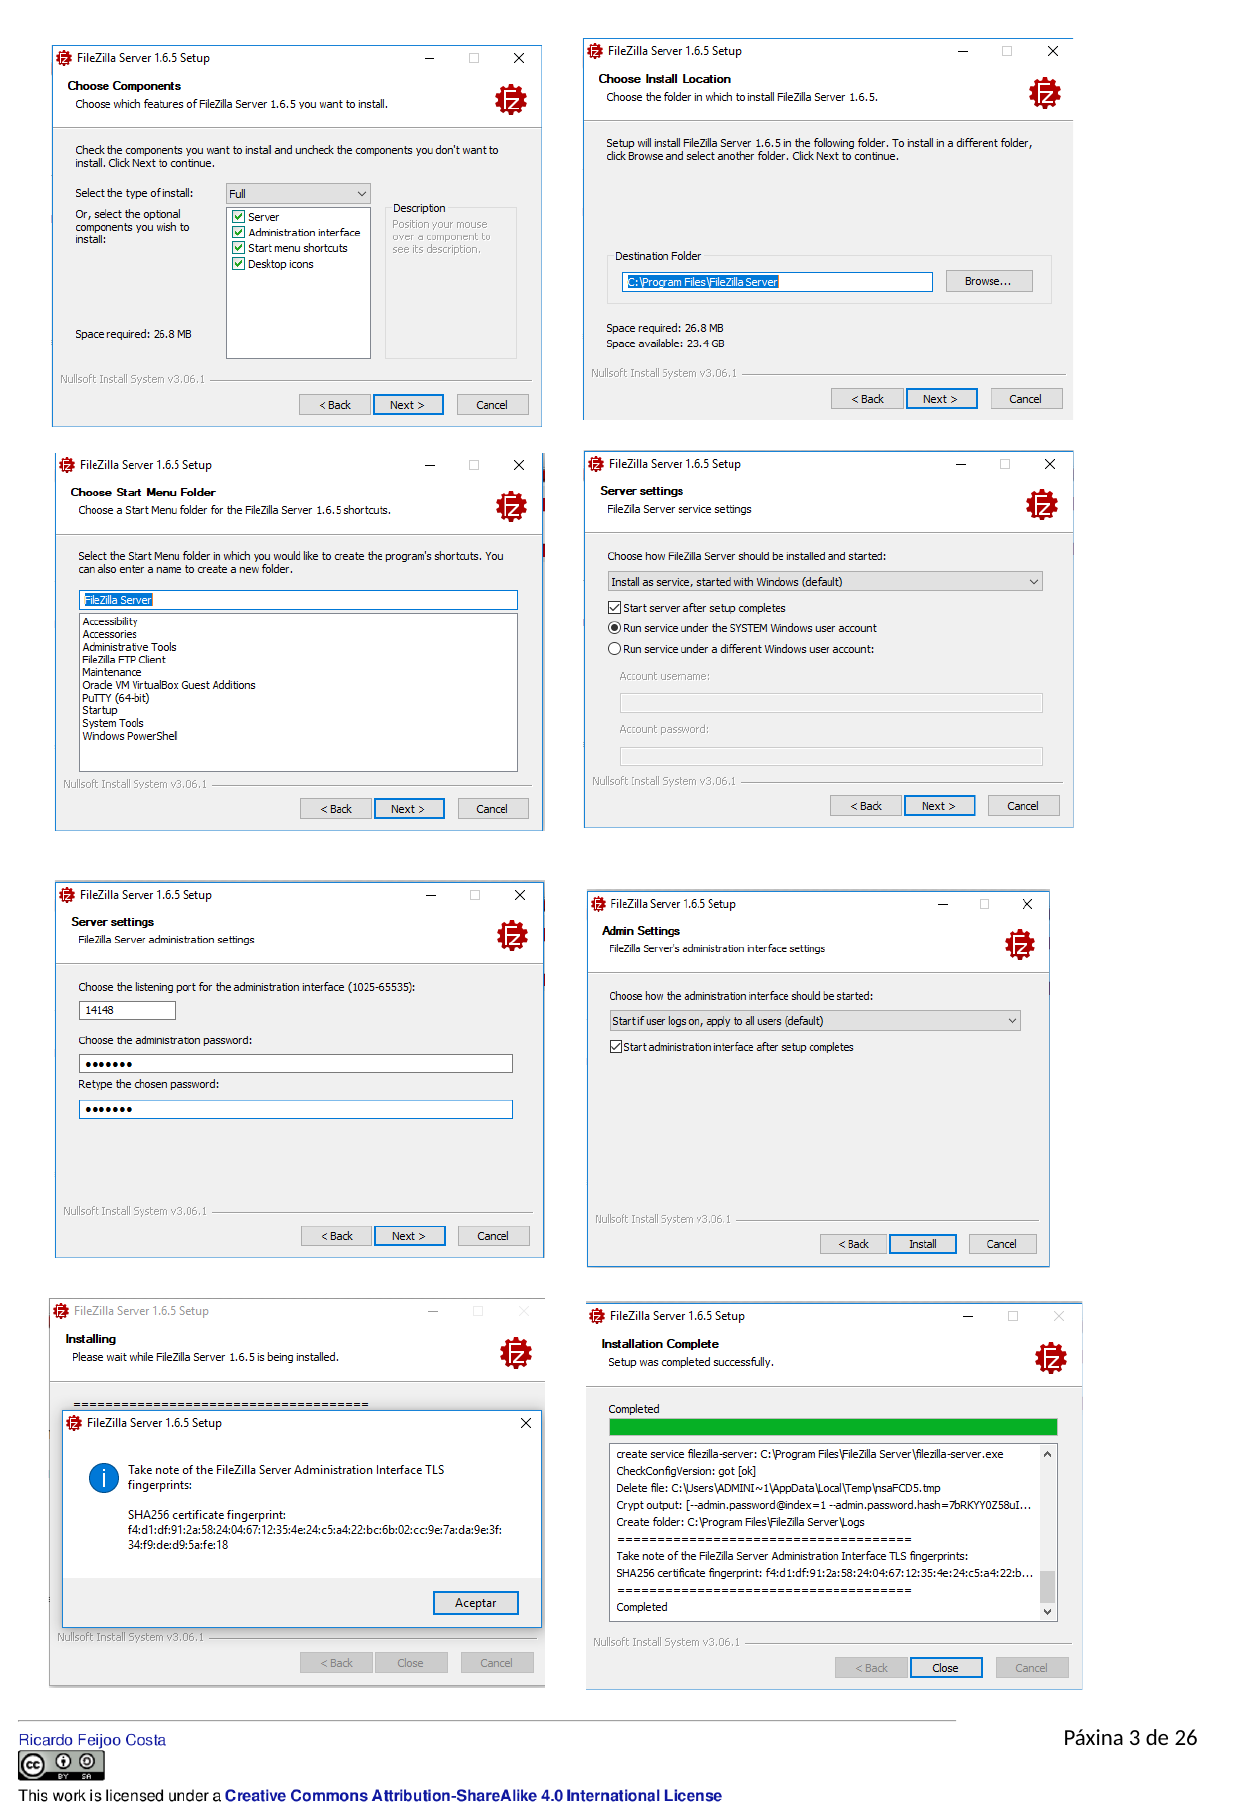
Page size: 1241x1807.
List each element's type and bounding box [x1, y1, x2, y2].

picture [586, 889, 1050, 1268]
picture [582, 38, 1074, 420]
picture [583, 450, 1074, 828]
picture [54, 453, 545, 831]
picture [51, 45, 542, 427]
picture [54, 880, 545, 1258]
picture [48, 1298, 545, 1688]
picture [586, 1301, 1083, 1690]
picture [8, 1715, 957, 1806]
